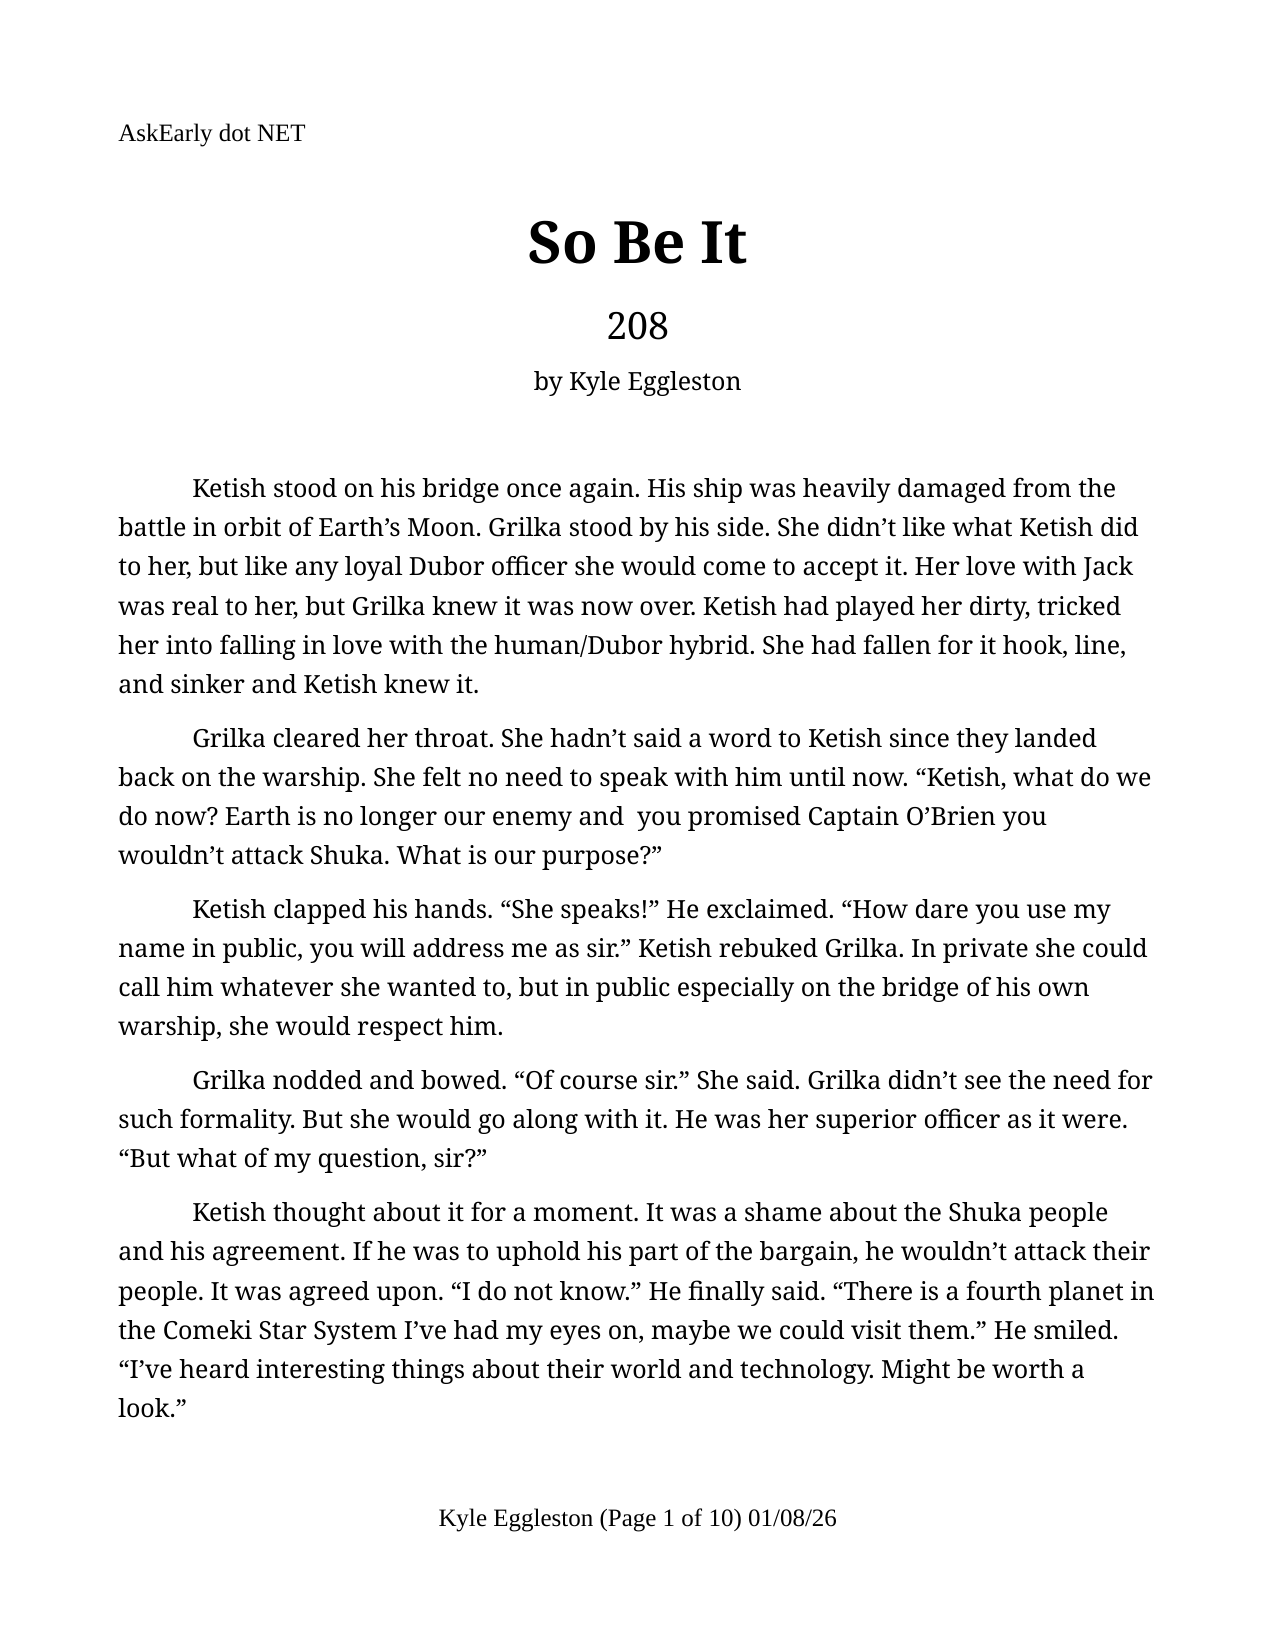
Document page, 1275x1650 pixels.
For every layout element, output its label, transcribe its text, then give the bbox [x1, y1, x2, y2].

text Ketish clapped his hands. “She speaks!” He exclaimed. “How dare you use my name in public, you will address me as sir.” Ketish rebuked Grilka. In private she could call him whatever she wanted to, but in public especially on the bridge of his own warship, she would respect him. [118, 891, 1157, 1043]
text by Kyle Eggleston [118, 363, 1157, 397]
text Ketish thought about it for a moment. It was a shame about the Shuka people and his agreement. If he was to uphold his part of the bargain, he wouldn’t attack their people. It was agreed upon. “I do not know.” He finally said. “There is a fourth planet in the Comeki Star System I’ve had my eyes on, maybe we could visit them.” He smiled. “I’ve heard interesting things about their world and technology. Might be worth a look.” [118, 1195, 1157, 1425]
text Grilka nodded and bowed. “Of course sir.” She said. Grilka didn’t see the need for such formality. But she would go along with it. He was her superior officer as it were. “But what of my question, sir?” [118, 1063, 1157, 1175]
text Grilka cleared her throat. She hadn’t said a word to Ketish since they landed back on the warship. She felt no need to speak with him until now. “Ketish, what do we do now? Earth is no longer our enemy and you promised Captain O’Brien you wouldn’t attack Shuka. What is our purpose?” [118, 720, 1157, 872]
title So Be It [118, 201, 1157, 281]
text Ketish stood on his bridge once again. His ship was heavily damaged from the battle in orbit of Earth’s Moon. Grilka stood by his side. She didn’t like what Ketish did to her, but like any loyal Dubor officer she would come to accept it. Her love with Jack was real to her, but Grilka knew it was now over. Ketish had played her dirty, tricked her into falling in love with the human/Dubor hybrid. She had fallen for it hook, line, and sinker and Ketish knew it. [118, 471, 1157, 701]
subtitle 208 [118, 299, 1157, 351]
